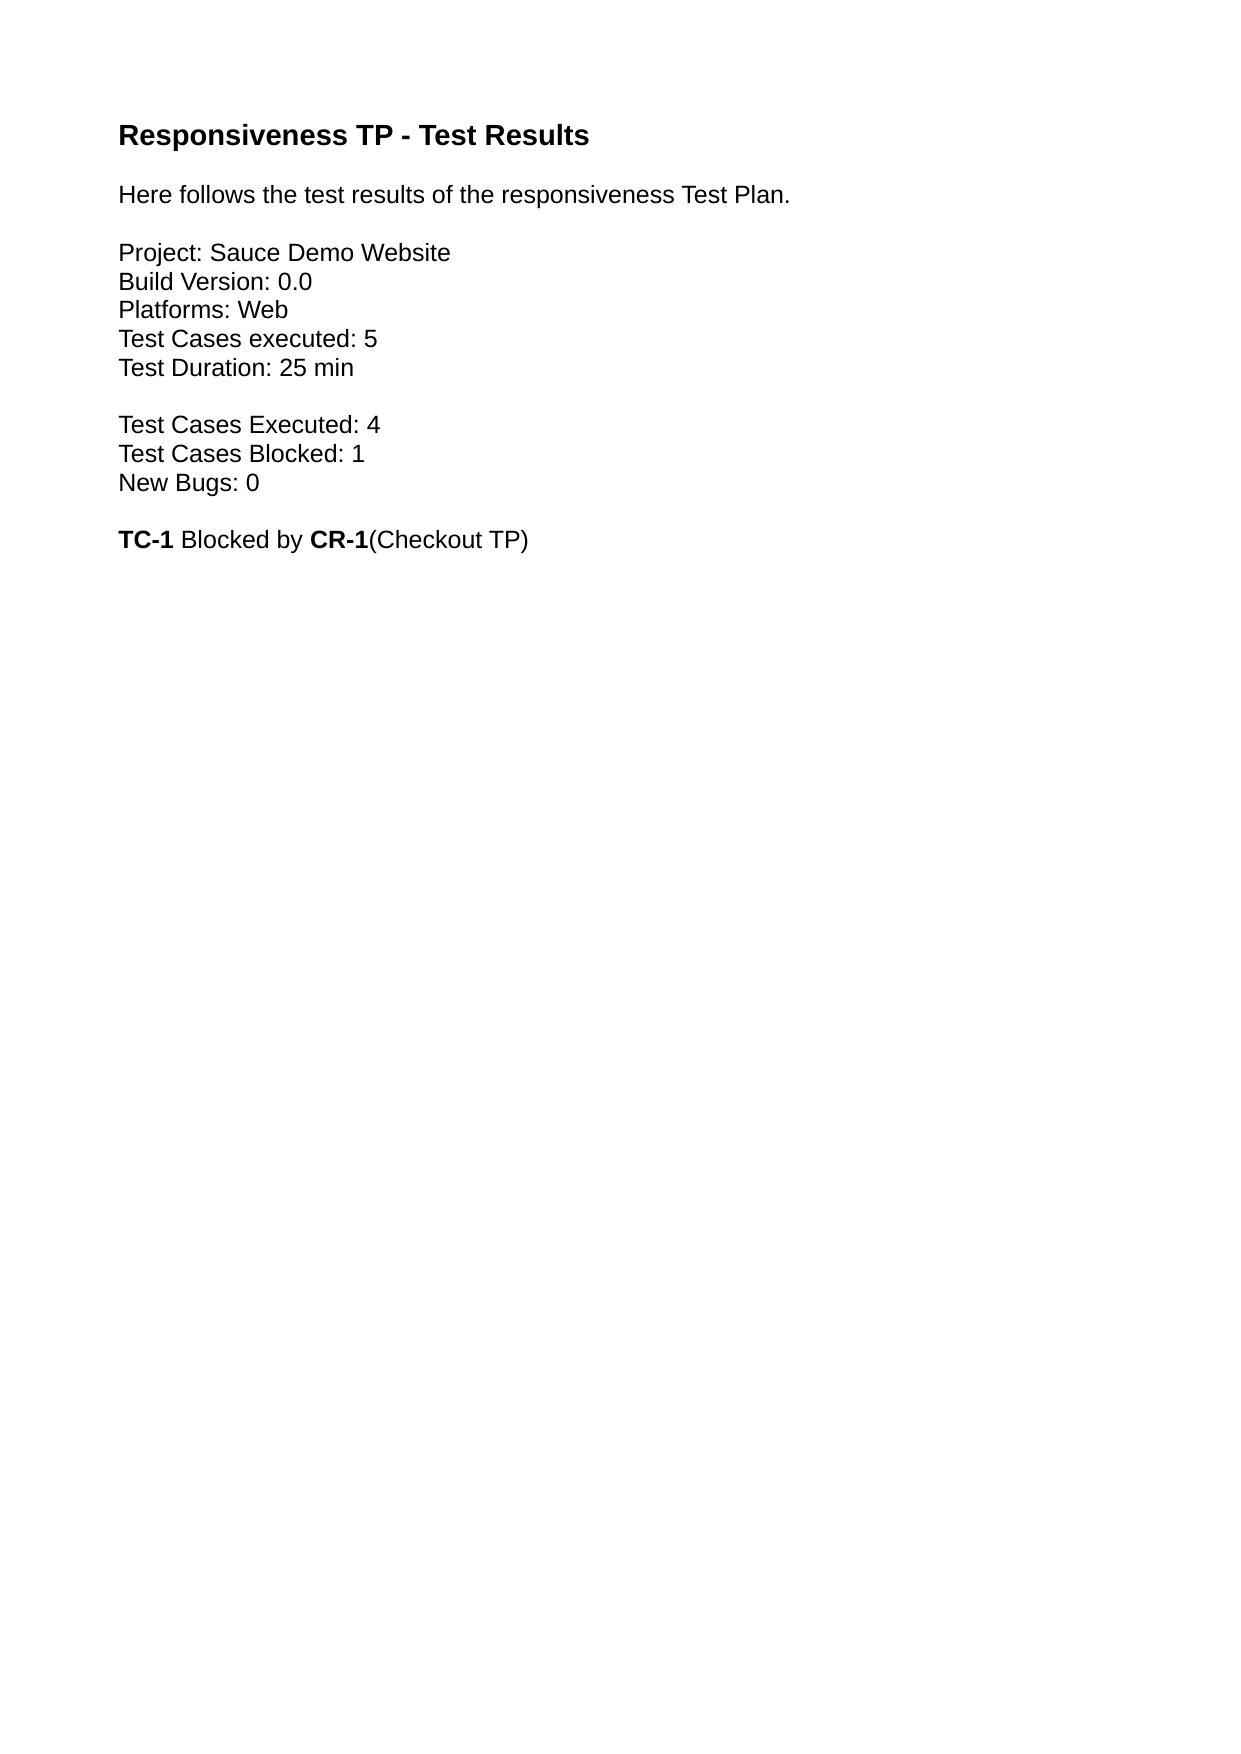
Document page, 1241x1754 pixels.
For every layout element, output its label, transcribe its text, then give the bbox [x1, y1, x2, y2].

text TC-1 Blocked by CR-1(Checkout TP) [118, 525, 1122, 554]
text New Bugs: 0 [118, 468, 1122, 497]
text Project: Sauce Demo Website [118, 238, 1122, 267]
text Platforms: Web [118, 295, 1122, 324]
text Test Cases executed: 5 [118, 324, 1122, 353]
text Test Duration: 25 min [118, 353, 1122, 382]
text Build Version: 0.0 [118, 267, 1122, 295]
text Responsiveness TP - Test Results [118, 118, 1122, 152]
text Here follows the test results of the responsiveness Test Plan. [118, 180, 1122, 209]
text Test Cases Executed: 4 [118, 410, 1122, 439]
text Test Cases Blocked: 1 [118, 439, 1122, 468]
